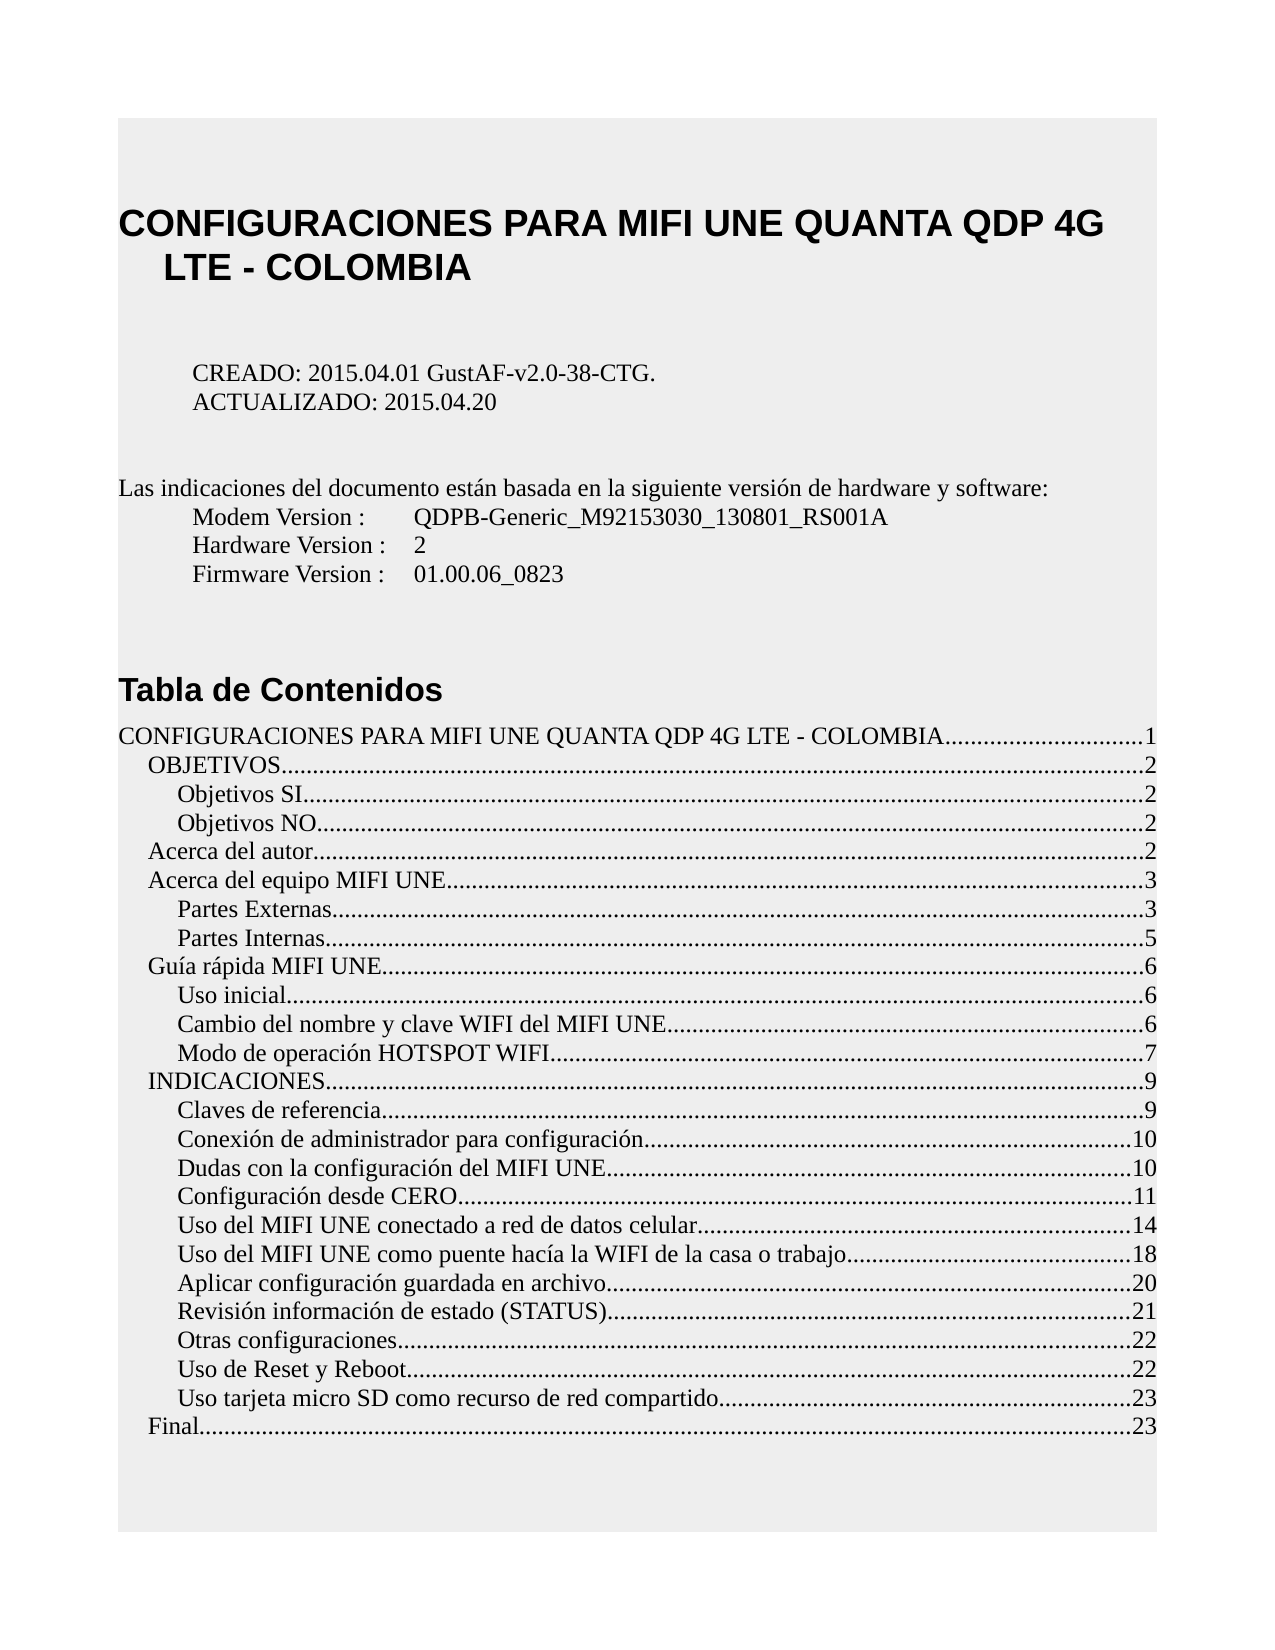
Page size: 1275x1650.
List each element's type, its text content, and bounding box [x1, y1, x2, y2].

text Cambio del nombre y clave WIFI del MIFI UNE 6 [177, 1009, 1157, 1038]
text Dudas con la configuración del MIFI UNE 10 [177, 1153, 1157, 1181]
text Las indicaciones del documento están basada en la siguiente versión de hardware y software: [118, 473, 1157, 502]
subtitle Tabla de Contenidos [118, 670, 1157, 709]
text Otras configuraciones 22 [177, 1325, 1157, 1354]
text Uso de Reset y Reboot 22 [177, 1354, 1157, 1383]
text Uso del MIFI UNE conectado a red de datos celular 14 [177, 1210, 1157, 1239]
text CONFIGURACIONES PARA MIFI UNE QUANTA QDP 4G LTE - COLOMBIA 1 [118, 721, 1157, 750]
text ACTUALIZADO: 2015.04.20 [192, 387, 1157, 415]
text Uso tarjeta micro SD como recurso de red compartido 23 [177, 1383, 1157, 1411]
text OBJETIVOS 2 [148, 750, 1157, 779]
text Aplicar configuración guardada en archivo 20 [177, 1268, 1157, 1296]
text Modem Version : QDPB-Generic_M92153030_130801_RS001A [192, 502, 1157, 530]
text INDICACIONES 9 [148, 1066, 1157, 1095]
text Claves de referencia 9 [177, 1095, 1157, 1124]
text Partes Externas 3 [177, 894, 1157, 923]
text Firmware Version : 01.00.06_0823 [192, 559, 1157, 588]
text Revisión información de estado (STATUS) 21 [177, 1296, 1157, 1325]
text Final 23 [148, 1411, 1157, 1440]
text Acerca del autor 2 [148, 836, 1157, 865]
text Guía rápida MIFI UNE 6 [148, 951, 1157, 980]
text Modo de operación HOTSPOT WIFI 7 [177, 1038, 1157, 1066]
text Uso del MIFI UNE como puente hacía la WIFI de la casa o trabajo 18 [177, 1239, 1157, 1268]
text Partes Internas 5 [177, 923, 1157, 951]
text Conexión de administrador para configuración 10 [177, 1124, 1157, 1153]
text Acerca del equipo MIFI UNE 3 [148, 865, 1157, 894]
text CREADO: 2015.04.01 GustAF-v2.0-38-CTG. [192, 358, 1157, 387]
text Hardware Version : 2 [192, 530, 1157, 559]
text Uso inicial 6 [177, 980, 1157, 1009]
subtitle CONFIGURACIONES PARA MIFI UNE QUANTA QDP 4G LTE - COLOMBIA [118, 201, 1157, 288]
text Configuración desde CERO 11 [177, 1181, 1157, 1210]
text Objetivos NO 2 [177, 808, 1157, 836]
text Objetivos SI 2 [177, 779, 1157, 808]
